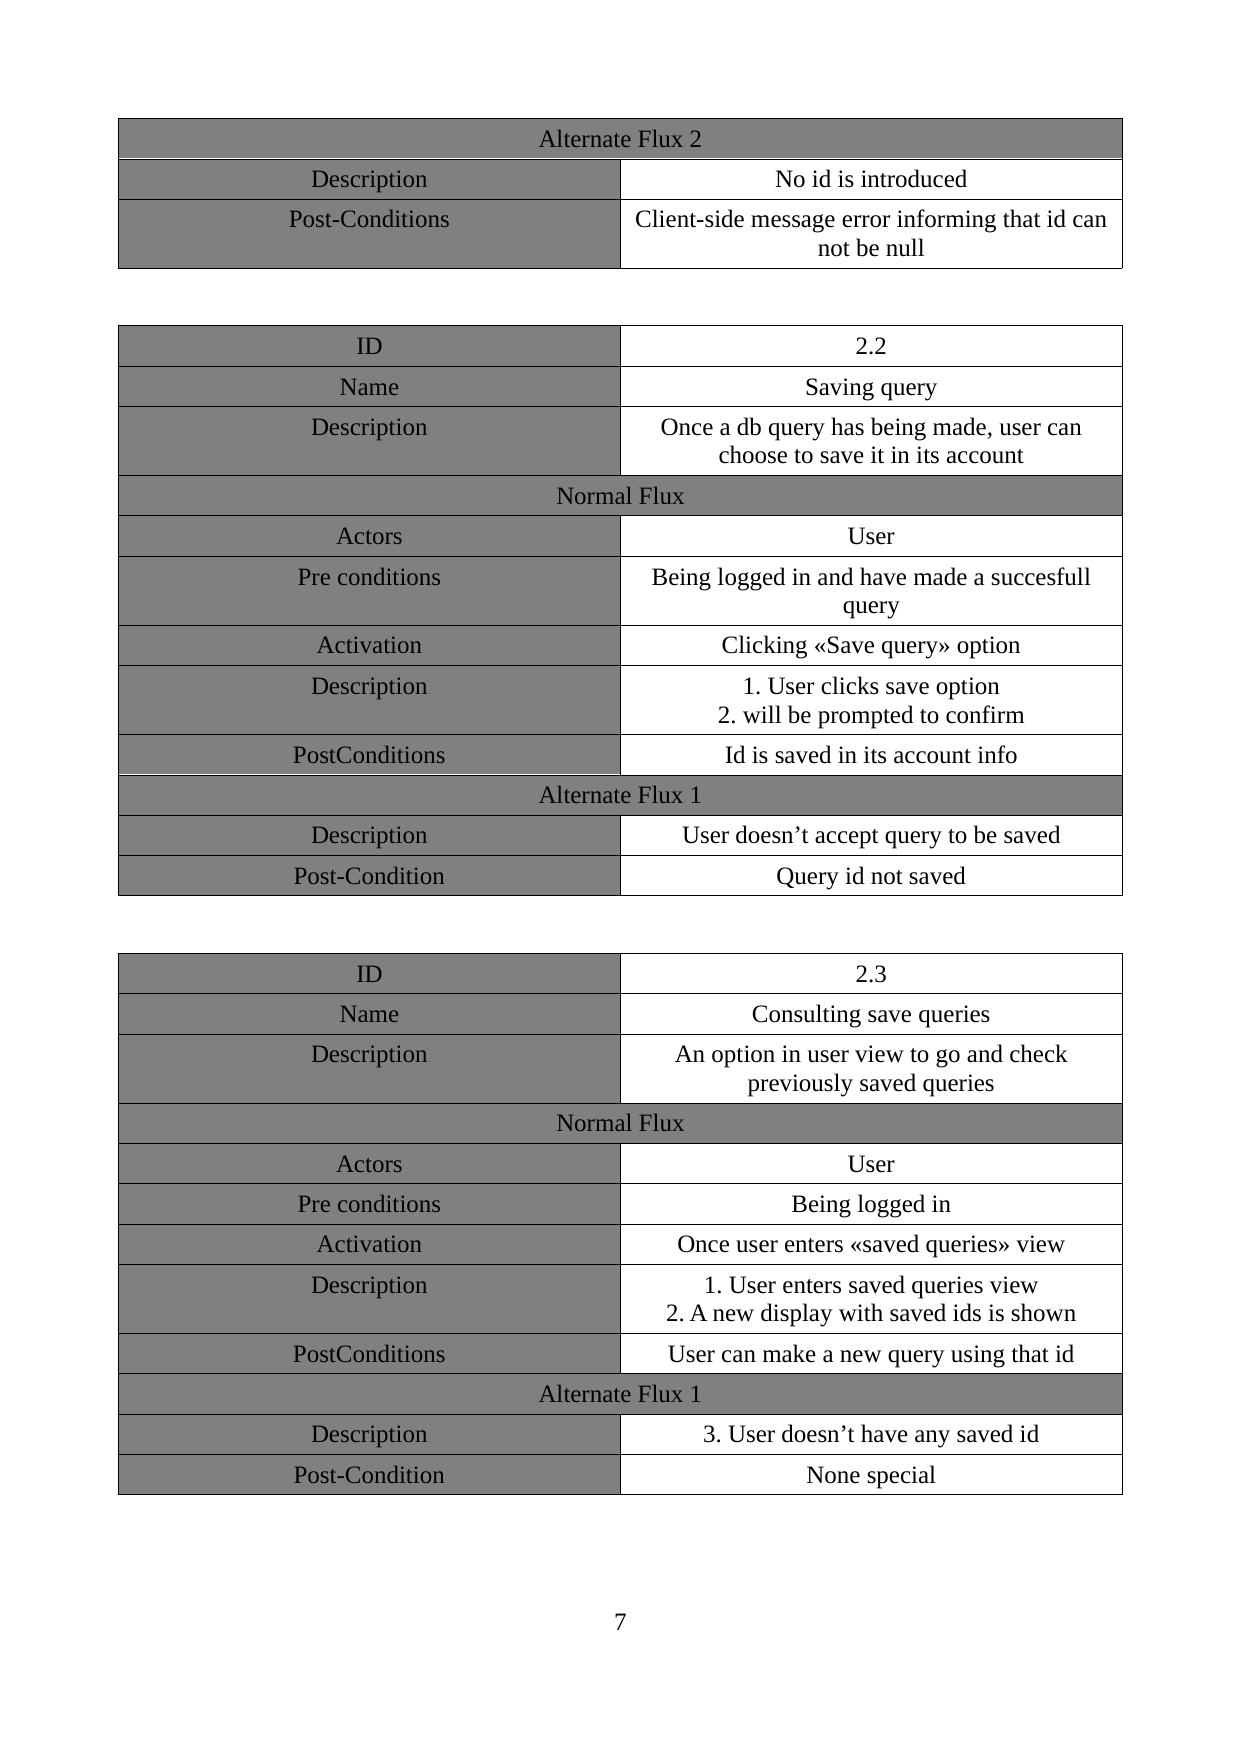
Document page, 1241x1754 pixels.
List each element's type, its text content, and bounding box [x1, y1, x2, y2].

table_cell 1. User enters saved queries view 2. A new display with saved ids is shown [621, 1265, 1122, 1333]
table_header 2.3 [621, 954, 1122, 993]
table_header ID [119, 326, 620, 366]
table_cell Alternate Flux 1 [119, 1374, 1122, 1414]
table_cell Once user enters «saved queries» view [621, 1225, 1122, 1264]
table_cell Normal Flux [119, 476, 1122, 515]
table_cell Consulting save queries [621, 994, 1122, 1034]
table_cell User [621, 516, 1122, 556]
table_cell Alternate Flux 1 [119, 776, 1122, 815]
table_cell Normal Flux [119, 1104, 1122, 1143]
table_cell None special [621, 1455, 1122, 1494]
table_cell Being logged in and have made a succesfull query [621, 557, 1122, 625]
table_cell Description [119, 1265, 620, 1333]
table_cell Post-Condition [119, 1455, 620, 1494]
table_cell Description [119, 407, 620, 475]
table_cell Actors [119, 516, 620, 556]
table_header ID [119, 954, 620, 993]
table_cell 3. User doesn’t have any saved id [621, 1415, 1122, 1454]
table_cell Description [119, 816, 620, 855]
table_cell Actors [119, 1144, 620, 1183]
table_cell Saving query [621, 367, 1122, 406]
table_cell Alternate Flux 2 [119, 119, 1122, 158]
table_cell An option in user view to go and check previously saved queries [621, 1035, 1122, 1103]
table_cell Pre conditions [119, 1184, 620, 1224]
table_cell Name [119, 994, 620, 1034]
table_header 2.2 [621, 326, 1122, 366]
table_cell Clicking «Save query» option [621, 626, 1122, 665]
table_cell Pre conditions [119, 557, 620, 625]
table_cell Activation [119, 626, 620, 665]
table_cell Activation [119, 1225, 620, 1264]
table_cell Query id not saved [621, 856, 1122, 895]
table_cell PostConditions [119, 1334, 620, 1373]
table_cell Name [119, 367, 620, 406]
table_cell Client-side message error informing that id can not be null [621, 200, 1122, 268]
table_cell Description [119, 1035, 620, 1103]
table_cell Description [119, 160, 620, 199]
table_cell Description [119, 666, 620, 734]
table_cell User can make a new query using that id [621, 1334, 1122, 1373]
table_cell PostConditions [119, 735, 620, 774]
table_cell No id is introduced [621, 160, 1122, 199]
table_cell Post-Condition [119, 856, 620, 895]
table_cell Post-Conditions [119, 200, 620, 268]
table_cell 1. User clicks save option 2. will be prompted to confirm [621, 666, 1122, 734]
table_cell Id is saved in its account info [621, 735, 1122, 774]
table_cell Being logged in [621, 1184, 1122, 1224]
table_cell User doesn’t accept query to be saved [621, 816, 1122, 855]
table_cell Once a db query has being made, user can choose to save it in its account [621, 407, 1122, 475]
table_cell User [621, 1144, 1122, 1183]
table_cell Description [119, 1415, 620, 1454]
